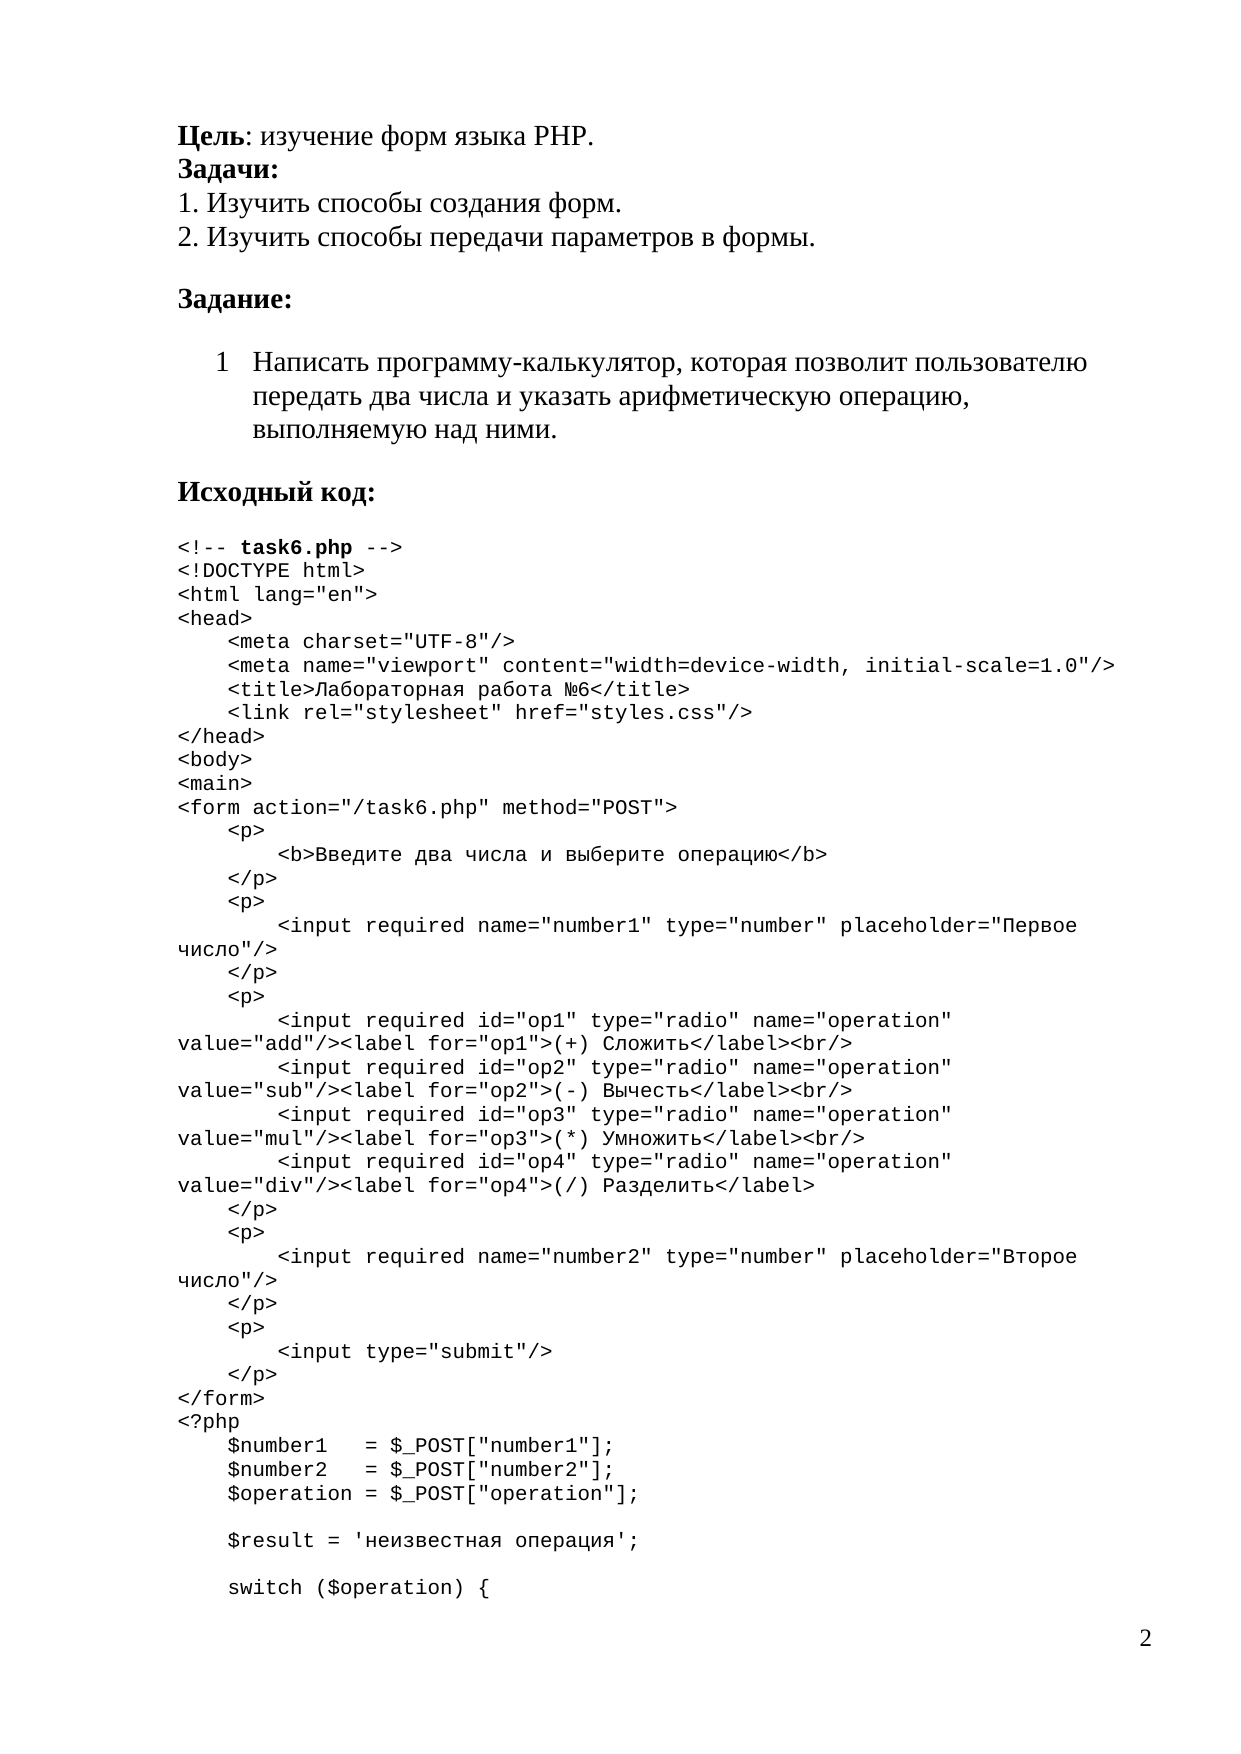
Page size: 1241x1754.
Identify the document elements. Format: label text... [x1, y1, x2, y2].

text <input required name="number1" type="number" placeholder="Первое число"/> [177, 915, 1152, 962]
text Исходный код: [177, 474, 1152, 507]
text switch ($operation) { [177, 1577, 1152, 1601]
text <!DOCTYPE html> [177, 560, 1152, 584]
text <head> [177, 608, 1152, 631]
text <body> [177, 749, 1152, 773]
text <!-- task6.php --> [177, 537, 1152, 560]
text <input required id="op1" type="radio" name="operation" value="add"/><label for="op1">(+) Сложить</label><br/> [177, 1009, 1152, 1057]
text </head> [177, 726, 1152, 749]
text </p> [177, 1293, 1152, 1317]
text <p> [177, 820, 1152, 844]
text $result = 'неизвестная операция'; [177, 1530, 1152, 1553]
text <p> [177, 891, 1152, 915]
text <input type="submit"/> [177, 1341, 1152, 1364]
text <input required id="op2" type="radio" name="operation" value="sub"/><label for="op2">(-) Вычесть</label><br/> [177, 1057, 1152, 1104]
text <meta name="viewport" content="width=device-width, initial-scale=1.0"/> [177, 655, 1152, 678]
text <b>Введите два числа и выберите операцию</b> [177, 844, 1152, 868]
text Цель: изучение форм языка PHP. [177, 118, 1152, 152]
text Задание: [177, 281, 1152, 315]
text 2. Изучить способы передачи параметров в формы. [177, 219, 1152, 252]
text <?php [177, 1412, 1152, 1435]
list Написать программу-калькулятор, которая позволит пользователю передать два числа и указать арифметическую операцию, выполняемую над ними. [215, 344, 1152, 445]
text <link rel="stylesheet" href="styles.css"/> [177, 702, 1152, 726]
text 1. Изучить способы создания форм. [177, 185, 1152, 219]
text </p> [177, 868, 1152, 891]
text <p> [177, 1222, 1152, 1246]
text <main> [177, 773, 1152, 797]
text <title>Лабораторная работа №6</title> [177, 678, 1152, 702]
text $number2 = $_POST["number2"]; [177, 1459, 1152, 1482]
text <input required id="op4" type="radio" name="operation" value="div"/><label for="op4">(/) Разделить</label> [177, 1151, 1152, 1199]
text $operation = $_POST["operation"]; [177, 1482, 1152, 1506]
text </p> [177, 962, 1152, 986]
text <meta charset="UTF-8"/> [177, 631, 1152, 655]
text <input required id="op3" type="radio" name="operation" value="mul"/><label for="op3">(*) Умножить</label><br/> [177, 1104, 1152, 1151]
text </p> [177, 1364, 1152, 1388]
text Задачи: [177, 152, 1152, 185]
text <p> [177, 986, 1152, 1009]
text <input required name="number2" type="number" placeholder="Второе число"/> [177, 1246, 1152, 1293]
text <p> [177, 1317, 1152, 1341]
text <form action="/task6.php" method="POST"> [177, 797, 1152, 820]
text </form> [177, 1388, 1152, 1412]
text </p> [177, 1199, 1152, 1222]
text <html lang="en"> [177, 584, 1152, 608]
text $number1 = $_POST["number1"]; [177, 1435, 1152, 1459]
